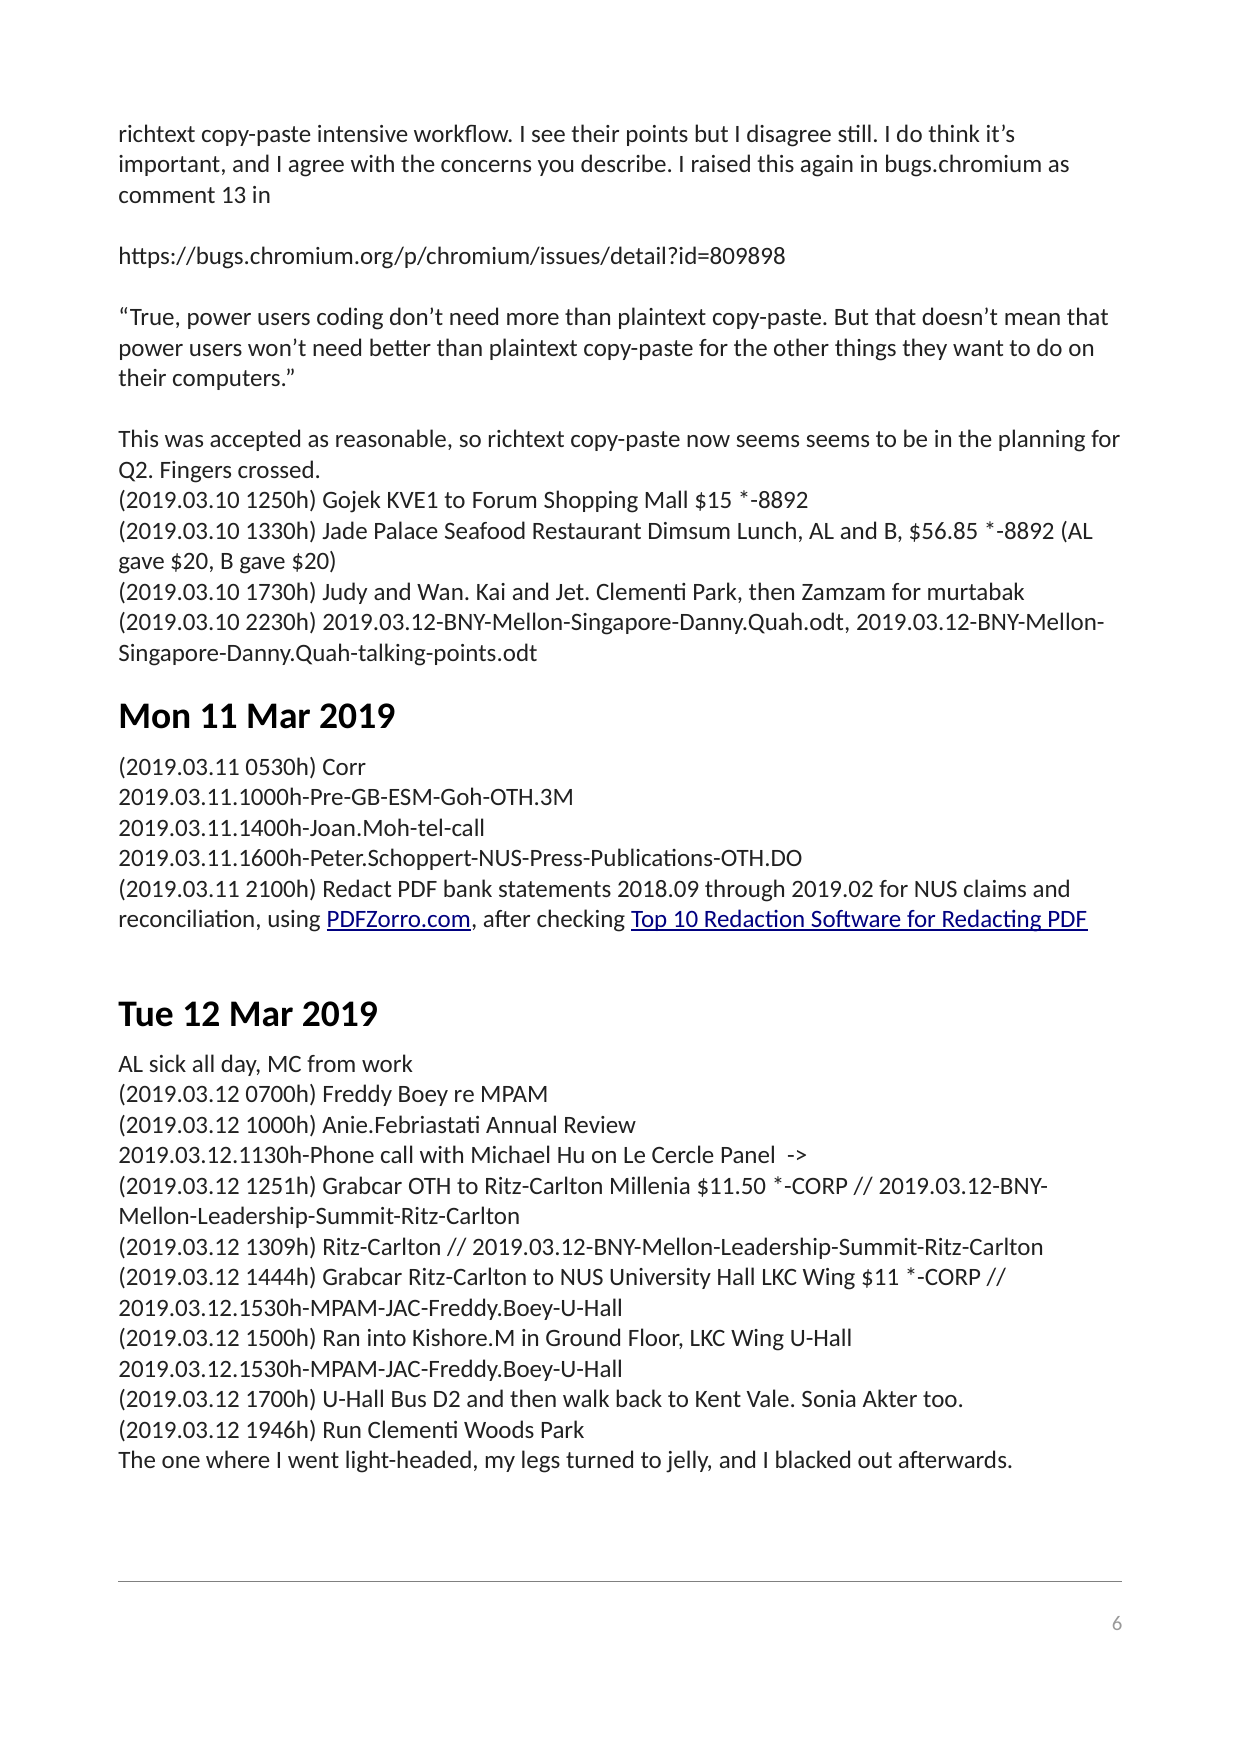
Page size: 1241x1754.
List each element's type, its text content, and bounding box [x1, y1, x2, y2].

text (2019.03.10 1250h) Gojek KVE1 to Forum Shopping Mall $15 *-8892 [118, 484, 1122, 515]
text (2019.03.12 0700h) Freddy Boey re MPAM [118, 1078, 1122, 1109]
text https://bugs.chromium.org/p/chromium/issues/detail?id=809898 [118, 240, 1122, 271]
text AL sick all day, MC from work [118, 1048, 1122, 1078]
text (2019.03.11 2100h) Redact PDF bank statements 2018.09 through 2019.02 for NUS claims and reconciliation, using PDFZorro.com, after checking Top 10 Redaction Software for Redacting PDF [118, 873, 1122, 934]
text (2019.03.12 1700h) U-Hall Bus D2 and then walk back to Kent Vale. Sonia Akter too. [118, 1383, 1122, 1414]
text 2019.03.11.1400h-Joan.Moh-tel-call [118, 812, 1122, 842]
text (2019.03.10 1330h) Jade Palace Seafood Restaurant Dimsum Lunch, AL and B, $56.85 *-8892 (AL gave $20, B gave $20) [118, 515, 1122, 576]
text richtext copy-paste intensive workflow. I see their points but I disagree still. I do think it’s important, and I agree with the concerns you describe. I raised this again in bugs.chromium as comment 13 in [118, 118, 1122, 210]
text (2019.03.12 1309h) Ritz-Carlton // 2019.03.12-BNY-Mellon-Leadership-Summit-Ritz-Carlton [118, 1231, 1122, 1261]
text (2019.03.10 1730h) Judy and Wan. Kai and Jet. Clementi Park, then Zamzam for murtabak [118, 576, 1122, 606]
text 2019.03.12.1130h-Phone call with Michael Hu on Le Cercle Panel -> [118, 1139, 1122, 1170]
text (2019.03.12 1500h) Ran into Kishore.M in Ground Floor, LKC Wing U-Hall [118, 1322, 1122, 1353]
text The one where I went light-headed, my legs turned to jelly, and I blacked out afterwards. [118, 1444, 1122, 1475]
text 2019.03.12.1530h-MPAM-JAC-Freddy.Boey-U-Hall [118, 1353, 1122, 1383]
text 2019.03.11.1000h-Pre-GB-ESM-Goh-OTH.3M [118, 781, 1122, 812]
text This was accepted as reasonable, so richtext copy-paste now seems seems to be in the planning for Q2. Fingers crossed. [118, 423, 1122, 484]
text (2019.03.12 1444h) Grabcar Ritz-Carlton to NUS University Hall LKC Wing $11 *-CORP // 2019.03.12.1530h-MPAM-JAC-Freddy.Boey-U-Hall [118, 1261, 1122, 1322]
text 2019.03.11.1600h-Peter.Schoppert-NUS-Press-Publications-OTH.DO [118, 842, 1122, 873]
text “True, power users coding don’t need more than plaintext copy-paste. But that doesn’t mean that power users won’t need better than plaintext copy-paste for the other things they want to do on their computers.” [118, 301, 1122, 393]
text (2019.03.11 0530h) Corr [118, 751, 1122, 781]
subtitle Mon 11 Mar 2019 [118, 692, 1122, 738]
text (2019.03.12 1000h) Anie.Febriastati Annual Review [118, 1109, 1122, 1139]
text (2019.03.10 2230h) 2019.03.12-BNY-Mellon-Singapore-Danny.Quah.odt, 2019.03.12-BNY-Mellon-Singapore-Danny.Quah-talking-points.odt [118, 606, 1122, 667]
text (2019.03.12 1251h) Grabcar OTH to Ritz-Carlton Millenia $11.50 *-CORP // 2019.03.12-BNY-Mellon-Leadership-Summit-Ritz-Carlton [118, 1170, 1122, 1231]
subtitle Tue 12 Mar 2019 [118, 989, 1122, 1035]
text (2019.03.12 1946h) Run Clementi Woods Park [118, 1414, 1122, 1444]
